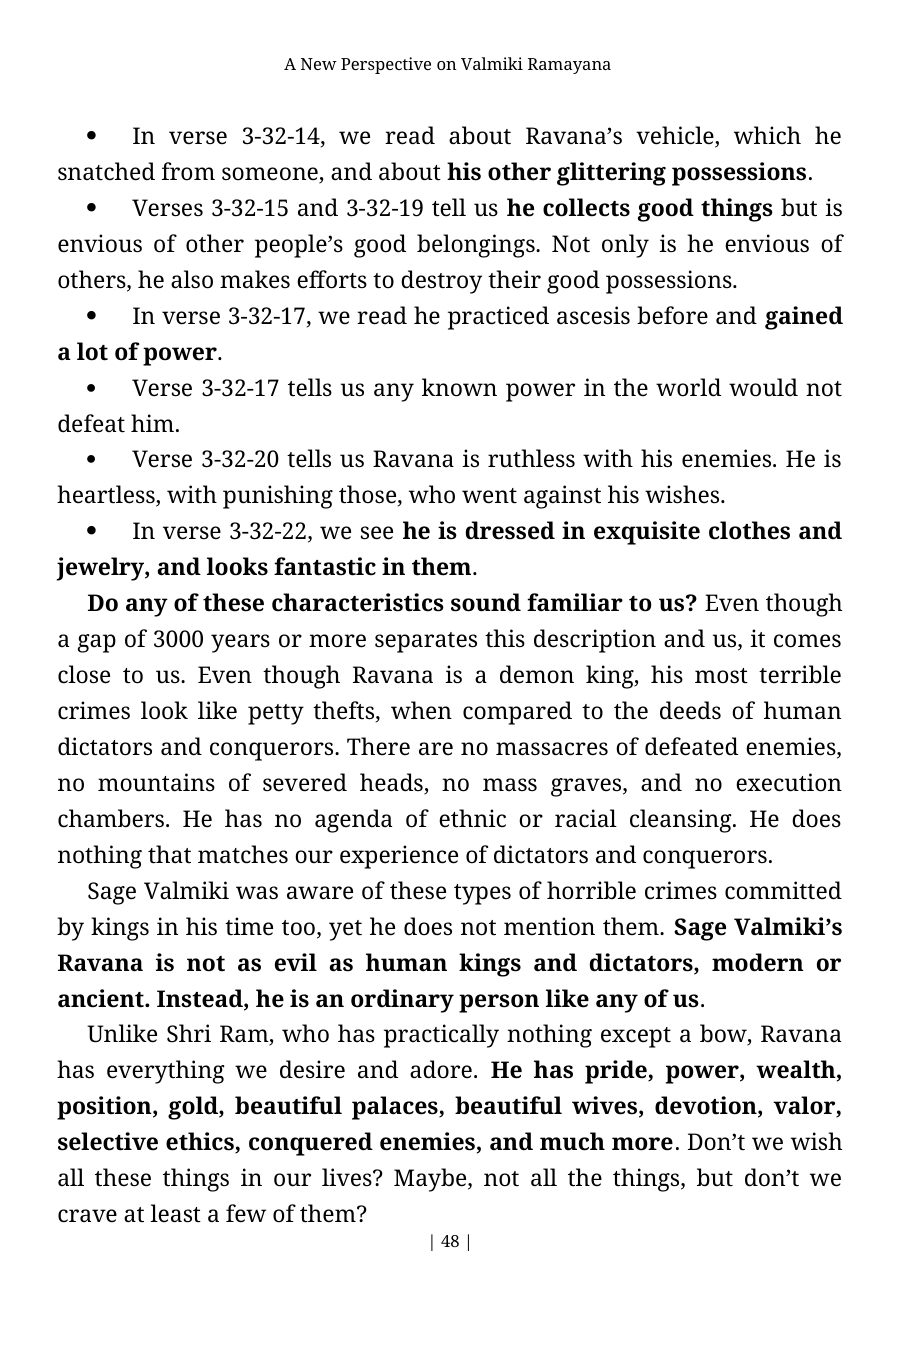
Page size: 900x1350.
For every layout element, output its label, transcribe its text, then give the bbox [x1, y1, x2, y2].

list Verses 3-32-15 and 3-32-19 tell us he collects good things but is envious of other people’s good belongings. Not only is he envious of others, he also makes efforts to destroy their good possessions. [57, 192, 843, 295]
text Do any of these characteristics sound familiar to us? Even though a gap of 3000 years or more separates this description and us, it comes close to us. Even though Ravana is a demon king, his most terrible crimes look like petty thefts, when compared to the deeds of human dictators and conquerors. There are no massacres of defeated enemies, no mountains of severed heads, no mass graves, and no execution chambers. He has no agenda of ethnic or racial cleansing. He does nothing that matches our experience of dictators and conquerors. [57, 587, 843, 870]
list In verse 3-32-17, we read he practiced ascesis before and gained a lot of power. [57, 300, 843, 367]
list In verse 3-32-22, we see he is dressed in exquisite clothes and jewelry, and looks fantastic in them. [57, 515, 843, 582]
list Verse 3-32-17 tells us any known power in the world would not defeat him. [57, 372, 843, 439]
text Unlike Shri Ram, who has practically nothing except a bow, Ravana has everything we desire and adore. He has pride, power, wealth, position, gold, beautiful palaces, beautiful wives, devotion, valor, selective ethics, conquered enemies, and much more. Don’t we wish all these things in our lives? Maybe, not all the things, but don’t we crave at least a few of them? [57, 1018, 843, 1229]
list In verse 3-32-14, we read about Ravana’s vehicle, which he snatched from someone, and about his other glittering possessions. [57, 120, 843, 187]
list Verse 3-32-20 tells us Ravana is ruthless with his enemies. He is heartless, with punishing those, who went against his wishes. [57, 443, 843, 511]
text Sage Valmiki was aware of these types of horrible crimes committed by kings in his time too, yet he does not mention them. Sage Valmiki’s Ravana is not as evil as human kings and dictators, modern or ancient. Instead, he is an ordinary person like any of us. [57, 875, 843, 1014]
